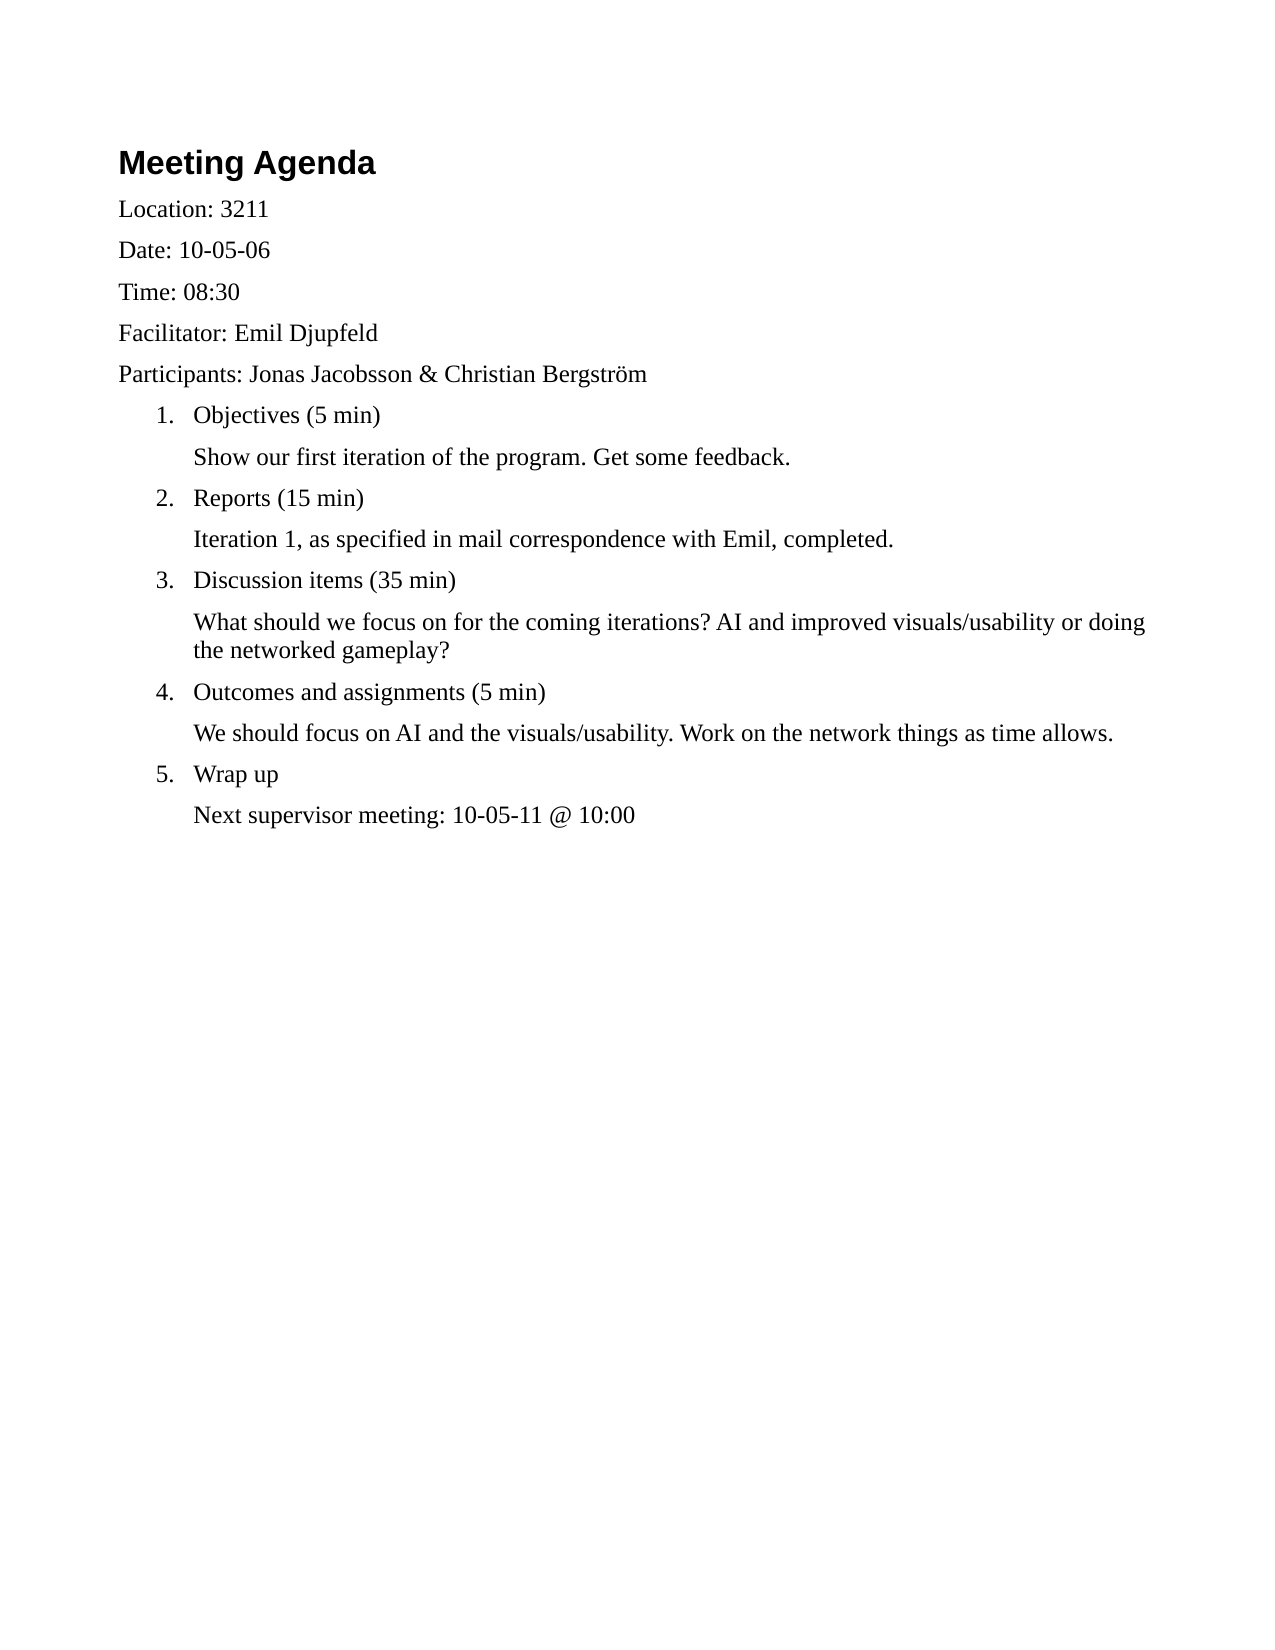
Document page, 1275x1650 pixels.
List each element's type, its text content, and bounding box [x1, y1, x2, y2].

list Iteration 1, as specified in mail correspondence with Emil, completed. [156, 524, 1157, 553]
text Participants: Jonas Jacobsson & Christian Bergström [118, 359, 1157, 388]
text Date: 10-05-06 [118, 236, 1157, 264]
list Reports (15 min) [156, 483, 1157, 512]
text Facilitator: Emil Djupfeld [118, 318, 1157, 347]
list Next supervisor meeting: 10-05-11 @ 10:00 [156, 801, 1157, 829]
list Show our first iteration of the program. Get some feedback. [156, 442, 1157, 471]
list Objectives (5 min) [156, 401, 1157, 429]
text Time: 08:30 [118, 277, 1157, 306]
list Discussion items (35 min) [156, 566, 1157, 594]
text Location: 3211 [118, 194, 1157, 223]
list Outcomes and assignments (5 min) [156, 677, 1157, 706]
list Wrap up [156, 759, 1157, 788]
list We should focus on AI and the visuals/usability. Work on the network things as time allows. [156, 718, 1157, 747]
list What should we focus on for the coming iterations? AI and improved visuals/usability or doing the networked gameplay? [156, 607, 1157, 664]
subtitle Meeting Agenda [118, 143, 1157, 182]
